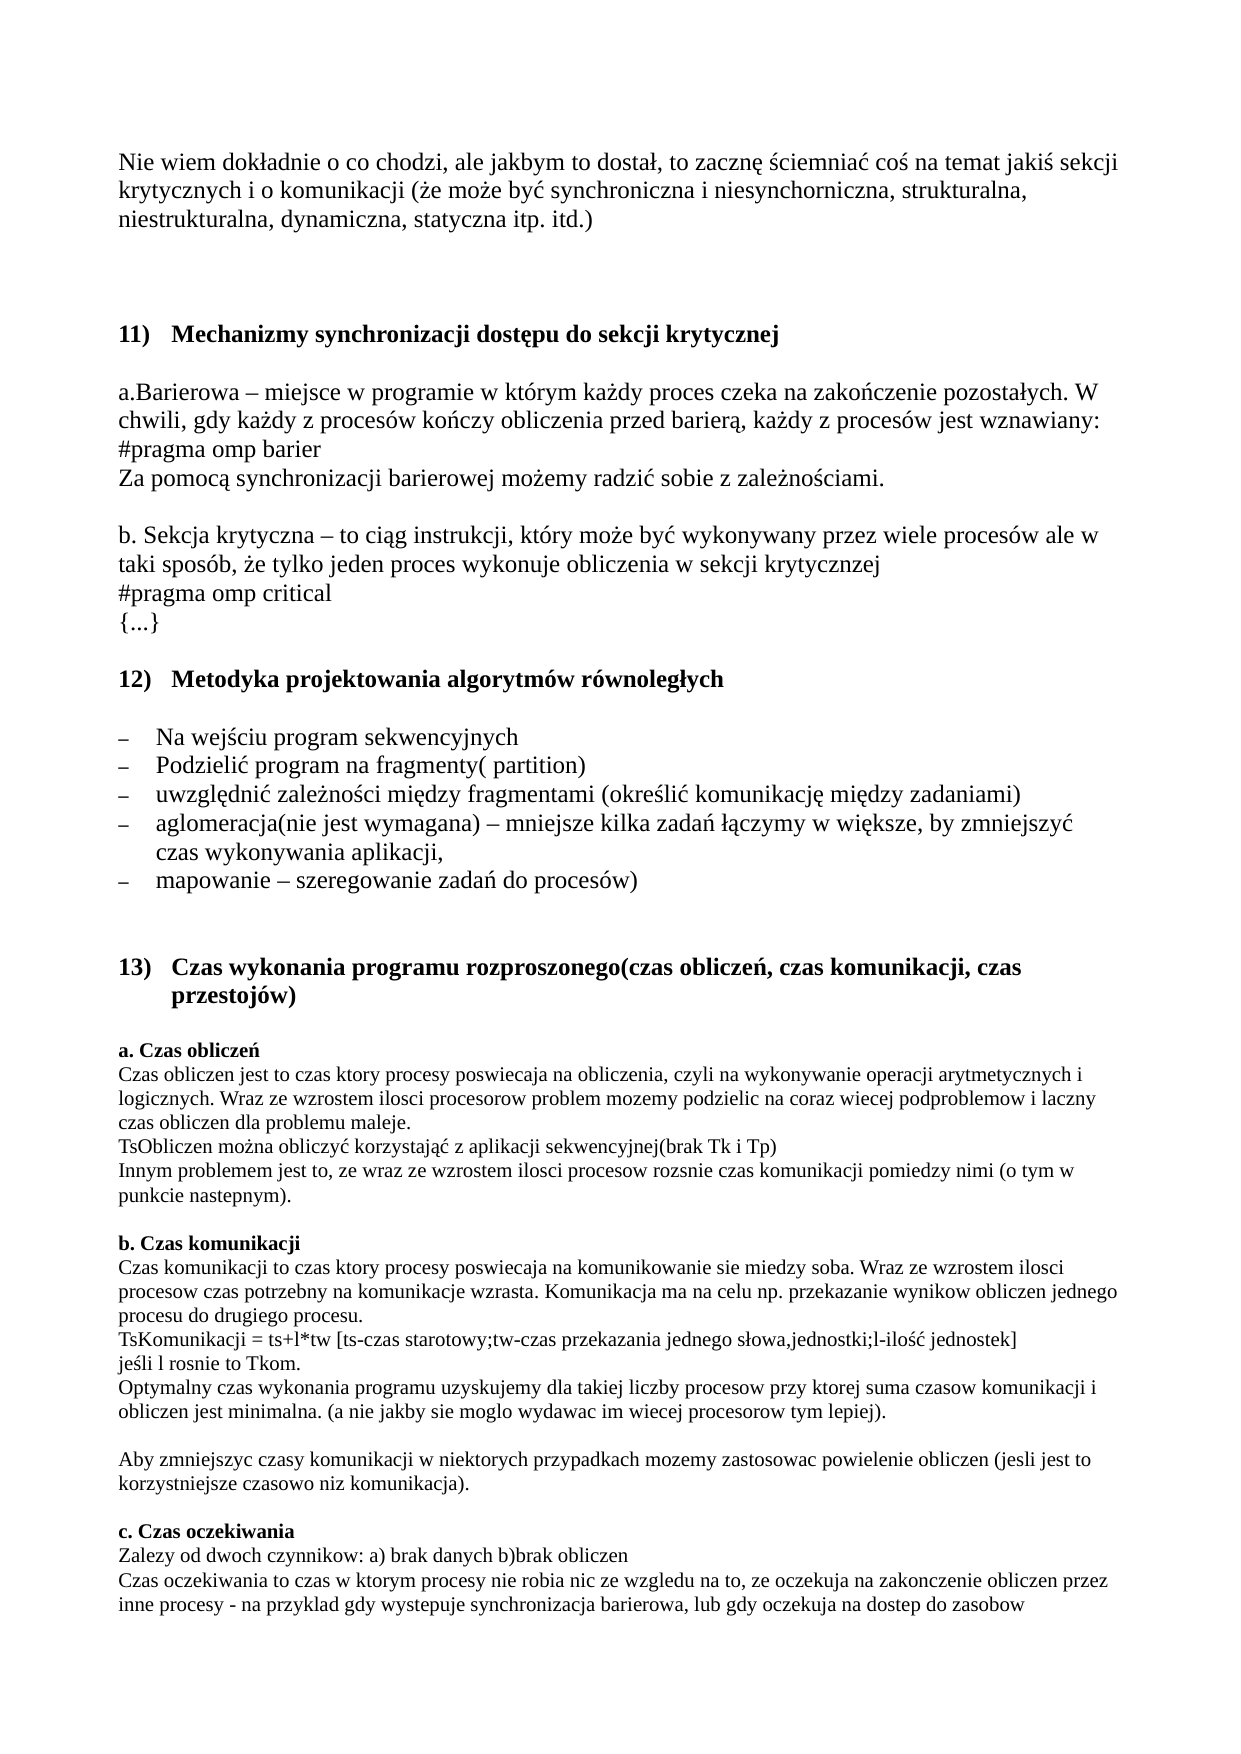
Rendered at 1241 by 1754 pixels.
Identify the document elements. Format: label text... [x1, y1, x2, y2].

list Czas wykonania programu rozproszonego(czas obliczeń, czas komunikacji, czas przestojów) [118, 952, 1122, 1009]
list uwzględnić zależności między fragmentami (określić komunikację między zadaniami) [118, 779, 1122, 808]
text #pragma omp critical [118, 578, 1122, 607]
text #pragma omp barier [118, 434, 1122, 463]
list Metodyka projektowania algorytmów równoległych [118, 664, 1122, 693]
text Za pomocą synchronizacji barierowej możemy radzić sobie z zależnościami. [118, 463, 1122, 492]
text c. Czas oczekiwania [118, 1519, 1122, 1543]
text Zalezy od dwoch czynnikow: a) brak danych b)brak obliczen [118, 1543, 1122, 1567]
text TsKomunikacji = ts+l*tw [ts-czas starotowy;tw-czas przekazania jednego słowa,jednostki;l-ilość jednostek] [118, 1327, 1122, 1351]
list aglomeracja(nie jest wymagana) – mniejsze kilka zadań łączymy w większe, by zmniejszyć czas wykonywania aplikacji, [118, 808, 1122, 866]
text Optymalny czas wykonania programu uzyskujemy dla takiej liczby procesow przy ktorej suma czasow komunikacji i obliczen jest minimalna. (a nie jakby sie moglo wydawac im wiecej procesorow tym lepiej). [118, 1375, 1122, 1423]
text jeśli l rosnie to Tkom. [118, 1351, 1122, 1375]
text Nie wiem dokładnie o co chodzi, ale jakbym to dostał, to zacznę ściemniać coś na temat jakiś sekcji krytycznych i o komunikacji (że może być synchroniczna i niesynchorniczna, strukturalna, niestrukturalna, dynamiczna, statyczna itp. itd.) [118, 147, 1122, 233]
list Na wejściu program sekwencyjnych [118, 722, 1122, 751]
list Podzielić program na fragmenty( partition) [118, 751, 1122, 779]
text b. Sekcja krytyczna – to ciąg instrukcji, który może być wykonywany przez wiele procesów ale w taki sposób, że tylko jeden proces wykonuje obliczenia w sekcji krytycznzej [118, 521, 1122, 578]
text {...} [118, 607, 1122, 636]
text Czas komunikacji to czas ktory procesy poswiecaja na komunikowanie sie miedzy soba. Wraz ze wzrostem ilosci procesow czas potrzebny na komunikacje wzrasta. Komunikacja ma na celu np. przekazanie wynikow obliczen jednego procesu do drugiego procesu. [118, 1255, 1122, 1327]
text a.Barierowa – miejsce w programie w którym każdy proces czeka na zakończenie pozostałych. W chwili, gdy każdy z procesów kończy obliczenia przed barierą, każdy z procesów jest wznawiany: [118, 377, 1122, 434]
text Czas oczekiwania to czas w ktorym procesy nie robia nic ze wzgledu na to, ze oczekuja na zakonczenie obliczen przez inne procesy - na przyklad gdy wystepuje synchronizacja barierowa, lub gdy oczekuja na dostep do zasobow [118, 1567, 1122, 1616]
text Czas obliczen jest to czas ktory procesy poswiecaja na obliczenia, czyli na wykonywanie operacji arytmetycznych i logicznych. Wraz ze wzrostem ilosci procesorow problem mozemy podzielic na coraz wiecej podproblemow i laczny czas obliczen dla problemu maleje. [118, 1062, 1122, 1134]
text Innym problemem jest to, ze wraz ze wzrostem ilosci procesow rozsnie czas komunikacji pomiedzy nimi (o tym w punkcie nastepnym). [118, 1158, 1122, 1207]
list Mechanizmy synchronizacji dostępu do sekcji krytycznej [118, 319, 1122, 348]
text b. Czas komunikacji [118, 1231, 1122, 1255]
text a. Czas obliczeń [118, 1038, 1122, 1062]
list mapowanie – szeregowanie zadań do procesów) [118, 866, 1122, 894]
text Aby zmniejszyc czasy komunikacji w niektorych przypadkach mozemy zastosowac powielenie obliczen (jesli jest to korzystniejsze czasowo niz komunikacja). [118, 1447, 1122, 1495]
text TsObliczen można obliczyć korzystająć z aplikacji sekwencyjnej(brak Tk i Tp) [118, 1134, 1122, 1158]
